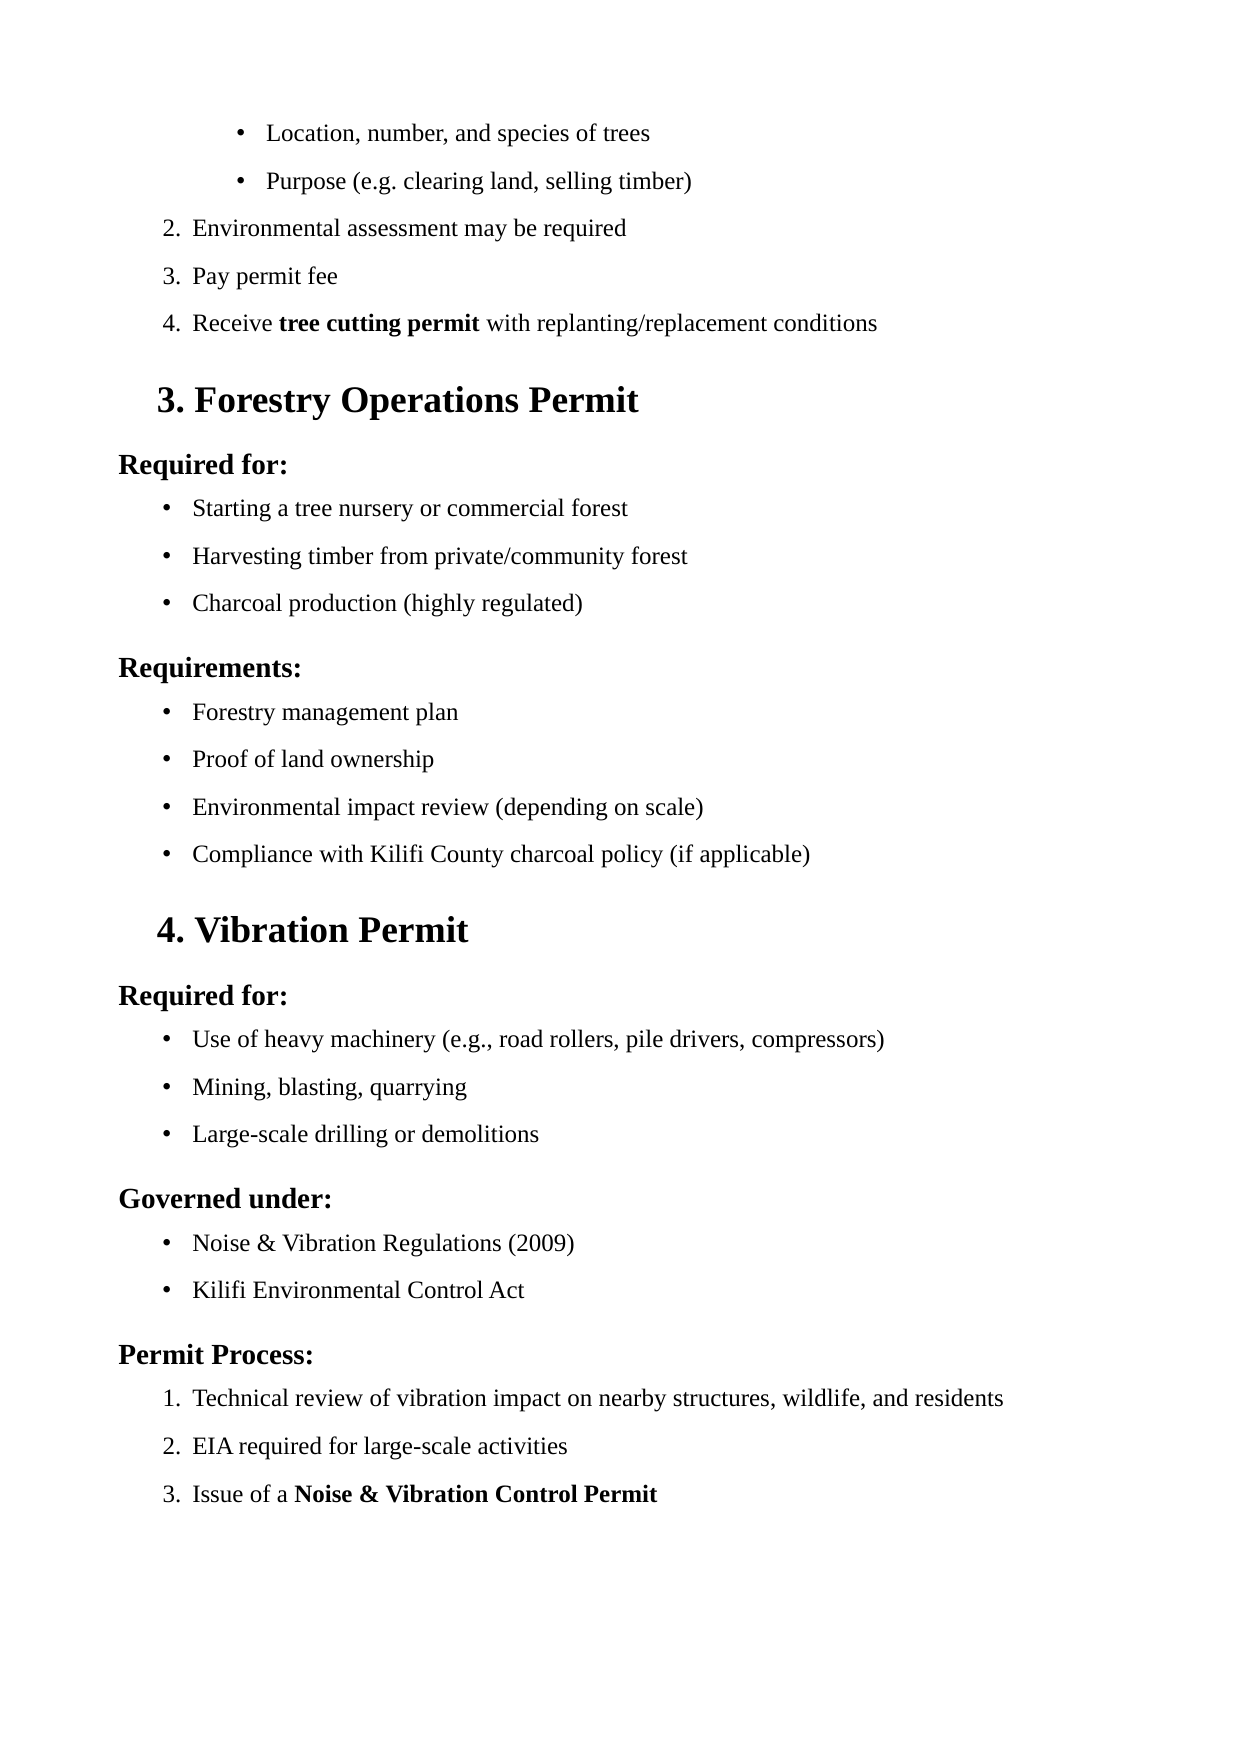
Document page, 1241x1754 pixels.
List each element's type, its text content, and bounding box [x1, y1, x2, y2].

list Technical review of vibration impact on nearby structures, wildlife, and residents [162, 1383, 1122, 1412]
subtitle Requirements: [118, 651, 1122, 684]
list Use of heavy machinery (e.g., road rollers, pile drivers, compressors) [162, 1024, 1122, 1053]
subtitle Required for: [118, 447, 1122, 481]
subtitle 🌲 3. Forestry Operations Permit [118, 377, 1122, 420]
list Kilifi Environmental Control Act [162, 1275, 1122, 1304]
subtitle Permit Process: [118, 1337, 1122, 1371]
list Noise & Vibration Regulations (2009) [162, 1228, 1122, 1256]
list Compliance with Kilifi County charcoal policy (if applicable) [162, 839, 1122, 868]
list Receive tree cutting permit with replanting/replacement conditions [162, 308, 1122, 337]
list Issue of a Noise & Vibration Control Permit [162, 1479, 1122, 1507]
list Environmental assessment may be required [162, 213, 1122, 242]
list Harvesting timber from private/community forest [162, 541, 1122, 569]
subtitle 🌋 4. Vibration Permit [118, 908, 1122, 951]
list Location, number, and species of trees [236, 118, 1122, 147]
subtitle Governed under: [118, 1182, 1122, 1215]
list Environmental impact review (depending on scale) [162, 792, 1122, 821]
list Large-scale drilling or demolitions [162, 1119, 1122, 1148]
list Proof of land ownership [162, 744, 1122, 773]
list Purpose (e.g. clearing land, selling timber) [236, 166, 1122, 194]
list Charcoal production (highly regulated) [162, 588, 1122, 617]
list Forestry management plan [162, 697, 1122, 725]
list Mining, blasting, quarrying [162, 1072, 1122, 1101]
subtitle Required for: [118, 978, 1122, 1012]
list Pay permit fee [162, 261, 1122, 290]
list Starting a tree nursery or commercial forest [162, 493, 1122, 522]
list EIA required for large-scale activities [162, 1431, 1122, 1460]
